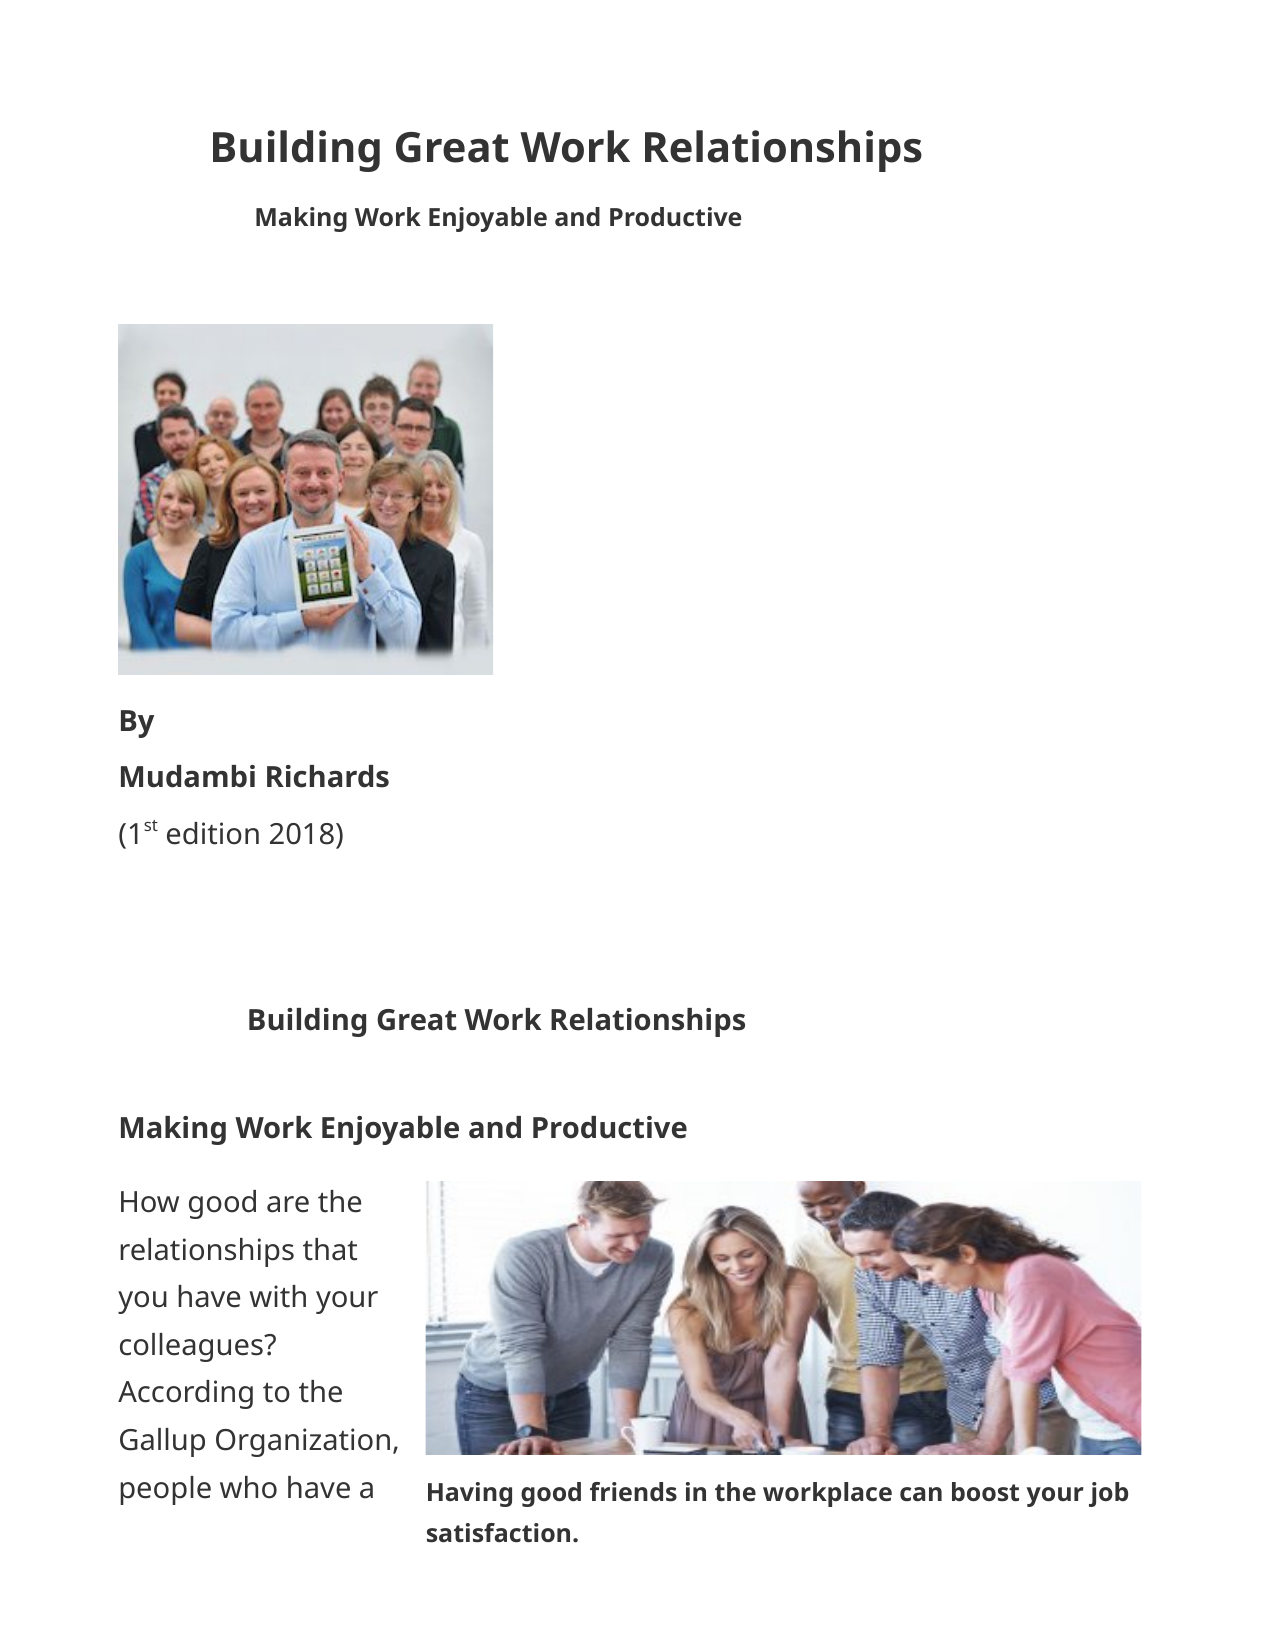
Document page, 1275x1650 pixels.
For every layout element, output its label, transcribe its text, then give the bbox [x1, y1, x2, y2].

text According to the Gallup Organization, people who have a [118, 1372, 426, 1507]
text Having good friends in the workplace can boost your job satisfaction. [426, 1475, 1157, 1550]
subtitle Making Work Enjoyable and Productive [118, 1107, 1157, 1147]
picture [118, 324, 494, 675]
text (1st edition 2018) [118, 813, 1157, 853]
subtitle Building Great Work Relationships [118, 999, 1157, 1038]
subtitle Making Work Enjoyable and Productive [118, 199, 1157, 233]
text Building Great Work Relationships [118, 118, 1157, 175]
text By Mudambi Richards [118, 700, 1157, 796]
text [426, 1181, 1157, 1475]
text How good are the relationships that you have with your colleagues? [118, 1181, 425, 1364]
picture [425, 1181, 1142, 1455]
